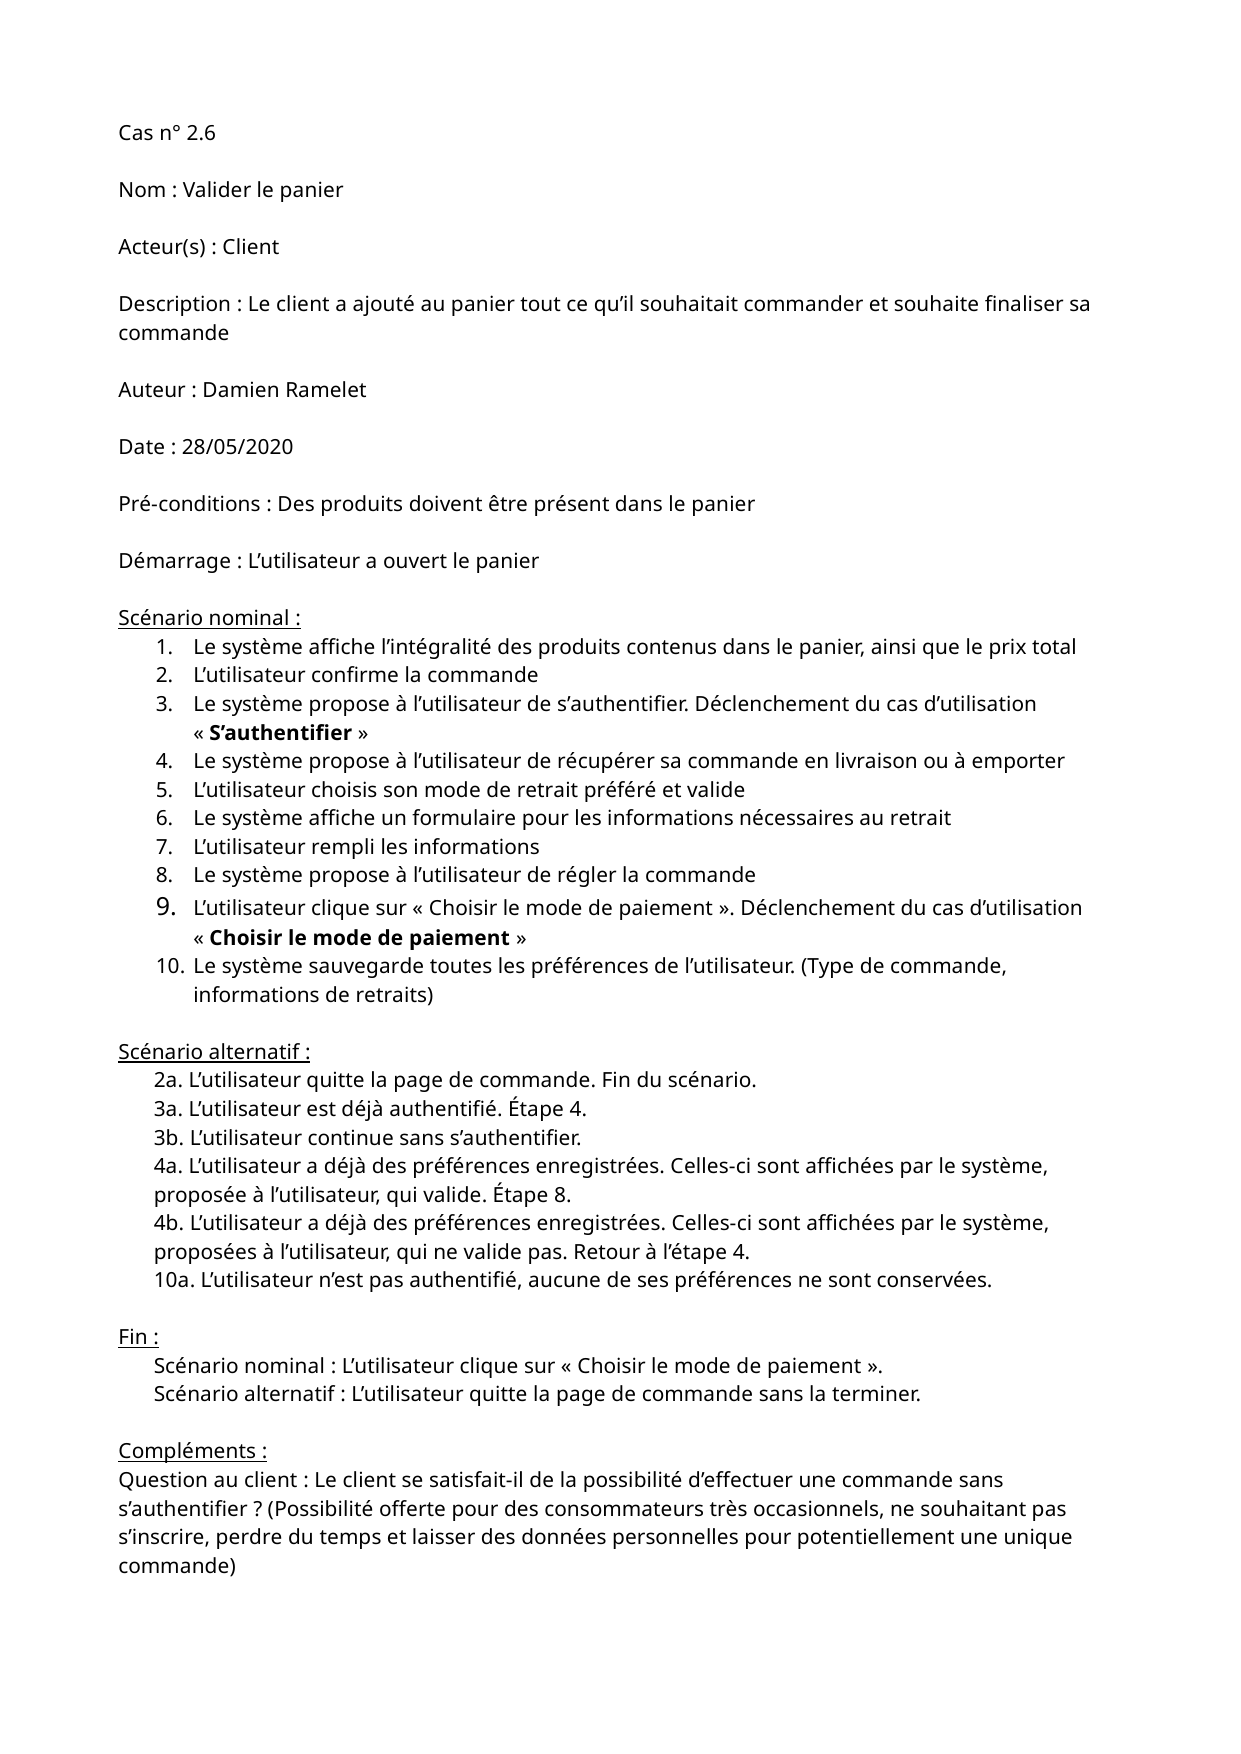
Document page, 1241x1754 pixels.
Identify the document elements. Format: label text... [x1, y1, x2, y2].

text Scénario nominal : [118, 603, 1123, 632]
text 3a. L’utilisateur est déjà authentifié. Étape 4. [153, 1094, 1123, 1122]
list L’utilisateur clique sur « Choisir le mode de paiement ». Déclenchement du cas d’utilisation « Choisir le mode de paiement » [156, 889, 1123, 951]
text Fin : [118, 1322, 1123, 1351]
text Scénario alternatif : L’utilisateur quitte la page de commande sans la terminer. [153, 1379, 1123, 1408]
text Compléments : [118, 1436, 1123, 1465]
text Scénario alternatif : [118, 1037, 1123, 1065]
text Question au client : Le client se satisfait-il de la possibilité d’effectuer une commande sans s’authentifier ? (Possibilité offerte pour des consommateurs très occasionnels, ne souhaitant pas s’inscrire, perdre du temps et laisser des données personnelles pour potentiellement une unique commande) [118, 1465, 1123, 1579]
list Le système affiche un formulaire pour les informations nécessaires au retrait [156, 803, 1123, 832]
text 4a. L’utilisateur a déjà des préférences enregistrées. Celles-ci sont affichées par le système, proposée à l’utilisateur, qui valide. Étape 8. [153, 1151, 1123, 1208]
text Pré-conditions : Des produits doivent être présent dans le panier [118, 489, 1123, 518]
text Auteur : Damien Ramelet [118, 375, 1123, 403]
text Acteur(s) : Client [118, 232, 1123, 261]
text 2a. L’utilisateur quitte la page de commande. Fin du scénario. [153, 1065, 1123, 1094]
list Le système affiche l’intégralité des produits contenus dans le panier, ainsi que le prix total [156, 632, 1123, 660]
text 3b. L’utilisateur continue sans s’authentifier. [153, 1122, 1123, 1151]
text 4b. L’utilisateur a déjà des préférences enregistrées. Celles-ci sont affichées par le système, proposées à l’utilisateur, qui ne valide pas. Retour à l’étape 4. [153, 1208, 1123, 1265]
list L’utilisateur choisis son mode de retrait préféré et valide [156, 774, 1123, 803]
text Nom : Valider le panier [118, 175, 1123, 204]
text 10a. L’utilisateur n’est pas authentifié, aucune de ses préférences ne sont conservées. [153, 1265, 1123, 1294]
text Description : Le client a ajouté au panier tout ce qu’il souhaitait commander et souhaite finaliser sa commande [118, 289, 1123, 346]
list L’utilisateur rempli les informations [156, 832, 1123, 860]
list Le système propose à l’utilisateur de s’authentifier. Déclenchement du cas d’utilisation « S’authentifier » [156, 689, 1123, 746]
text Date : 28/05/2020 [118, 432, 1123, 461]
text Démarrage : L’utilisateur a ouvert le panier [118, 546, 1123, 575]
list Le système propose à l’utilisateur de régler la commande [156, 860, 1123, 889]
text Cas n° 2.6 [118, 118, 1123, 147]
list Le système sauvegarde toutes les préférences de l’utilisateur. (Type de commande, informations de retraits) [156, 951, 1123, 1008]
list L’utilisateur confirme la commande [156, 660, 1123, 689]
text Scénario nominal : L’utilisateur clique sur « Choisir le mode de paiement ». [153, 1351, 1123, 1379]
list Le système propose à l’utilisateur de récupérer sa commande en livraison ou à emporter [156, 746, 1123, 774]
